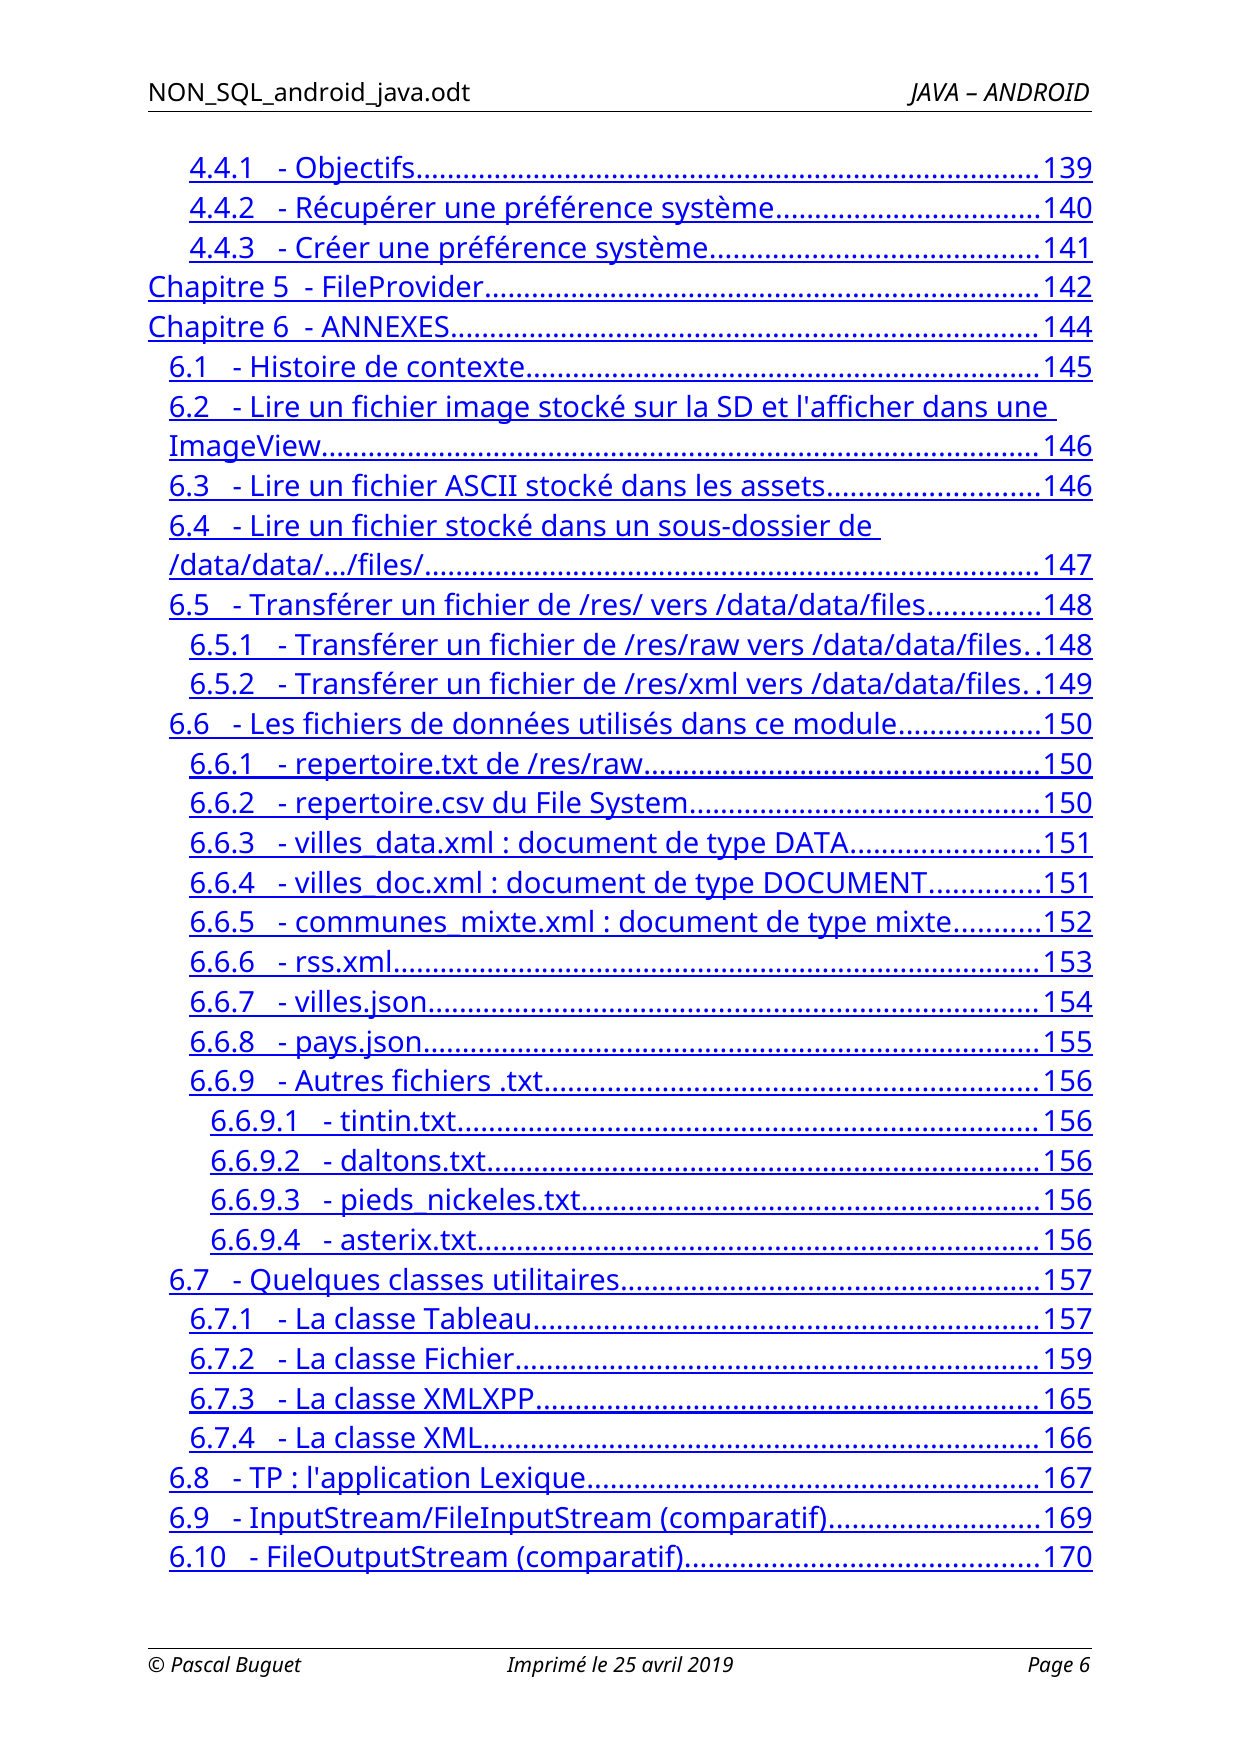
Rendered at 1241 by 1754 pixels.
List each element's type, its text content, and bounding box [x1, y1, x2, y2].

text 6.6.9.4 - asterix.txt 156 [210, 1219, 1092, 1253]
text 6.7.1 - La classe Tableau 157 [189, 1299, 1092, 1332]
text [210, 1175, 1092, 1179]
text [210, 1215, 1092, 1219]
text 4.4.1 - Objectifs 139 [189, 148, 1092, 181]
text 6.6.9.1 - tintin.txt 156 [210, 1100, 1092, 1134]
text 6.1 - Histoire de contexte 145 [168, 346, 1092, 380]
text [189, 1374, 1092, 1378]
text [189, 937, 1092, 941]
text [189, 1056, 1092, 1061]
text [189, 1017, 1092, 1021]
text [168, 1294, 1092, 1299]
text 6.6.8 - pays.json 155 [189, 1021, 1092, 1054]
text 6.7.2 - La classe Fichier 159 [189, 1338, 1092, 1372]
text [168, 1532, 1092, 1537]
text [168, 460, 1092, 465]
text 6.3 - Lire un fichier ASCII stocké dans les assets 146 [168, 465, 1092, 499]
text 6.9 - InputStream/FileInputStream (comparatif) 169 [168, 1497, 1092, 1531]
text 6.6.9.3 - pieds_nickeles.txt 156 [210, 1179, 1092, 1213]
text [148, 302, 1092, 306]
text [168, 381, 1092, 386]
text [189, 660, 1092, 664]
text 6.8 - TP : l'application Lexique 167 [168, 1457, 1092, 1491]
text [168, 738, 1092, 743]
text 6.7.4 - La classe XML 166 [189, 1418, 1092, 1451]
text 6.6.6 - rss.xml 153 [189, 941, 1092, 975]
text 6.6.5 - communes_mixte.xml : document de type mixte 152 [189, 902, 1092, 935]
text 6.5.2 - Transférer un fichier de /res/xml vers /data/data/files 149 [189, 664, 1092, 697]
text [189, 699, 1092, 703]
text [189, 818, 1092, 822]
text 6.6 - Les fichiers de données utilisés dans ce module 150 [168, 703, 1092, 737]
text 6.10 - FileOutputStream (comparatif) 170 [168, 1537, 1092, 1570]
text 6.5 - Transférer un fichier de /res/ vers /data/data/files 148 [168, 584, 1092, 618]
text 6.6.3 - villes_data.xml : document de type DATA 151 [189, 822, 1092, 856]
text Chapitre 6 - ANNEXES 144 [148, 306, 1092, 340]
text [189, 1096, 1092, 1100]
text 6.6.4 - villes_doc.xml : document de type DOCUMENT 151 [189, 862, 1092, 896]
text [189, 1414, 1092, 1418]
text [189, 1334, 1092, 1338]
text [189, 223, 1092, 227]
text [168, 500, 1092, 505]
text 6.4 - Lire un fichier stocké dans un sous-dossier de /data/data/.../files/ 147 [168, 505, 1092, 578]
text 6.6.7 - villes.json 154 [189, 981, 1092, 1015]
text 6.6.2 - repertoire.csv du File System 150 [189, 783, 1092, 816]
text 4.4.3 - Créer une préférence système 141 [189, 227, 1092, 261]
text 4.4.2 - Récupérer une préférence système 140 [189, 187, 1092, 221]
text [189, 858, 1092, 862]
text [189, 898, 1092, 902]
text 6.5.1 - Transférer un fichier de /res/raw vers /data/data/files 148 [189, 624, 1092, 658]
text Chapitre 5 - FileProvider 142 [148, 267, 1092, 300]
text [210, 1136, 1092, 1140]
text [189, 183, 1092, 187]
text [168, 619, 1092, 624]
text 6.6.9 - Autres fichiers .txt 156 [189, 1061, 1092, 1094]
text [189, 977, 1092, 981]
text [210, 1255, 1092, 1259]
text [189, 263, 1092, 267]
text [168, 1492, 1092, 1497]
text 6.7 - Quelques classes utilitaires 157 [168, 1259, 1092, 1293]
text 6.7.3 - La classe XMLXPP 165 [189, 1378, 1092, 1411]
text [168, 1571, 1092, 1576]
text [189, 779, 1092, 783]
text [189, 1453, 1092, 1457]
text [148, 342, 1092, 346]
text 6.6.1 - repertoire.txt de /res/raw 150 [189, 743, 1092, 776]
text [168, 579, 1092, 584]
text 6.2 - Lire un fichier image stocké sur la SD et l'afficher dans une ImageView 146 [168, 386, 1092, 459]
text 6.6.9.2 - daltons.txt 156 [210, 1140, 1092, 1173]
